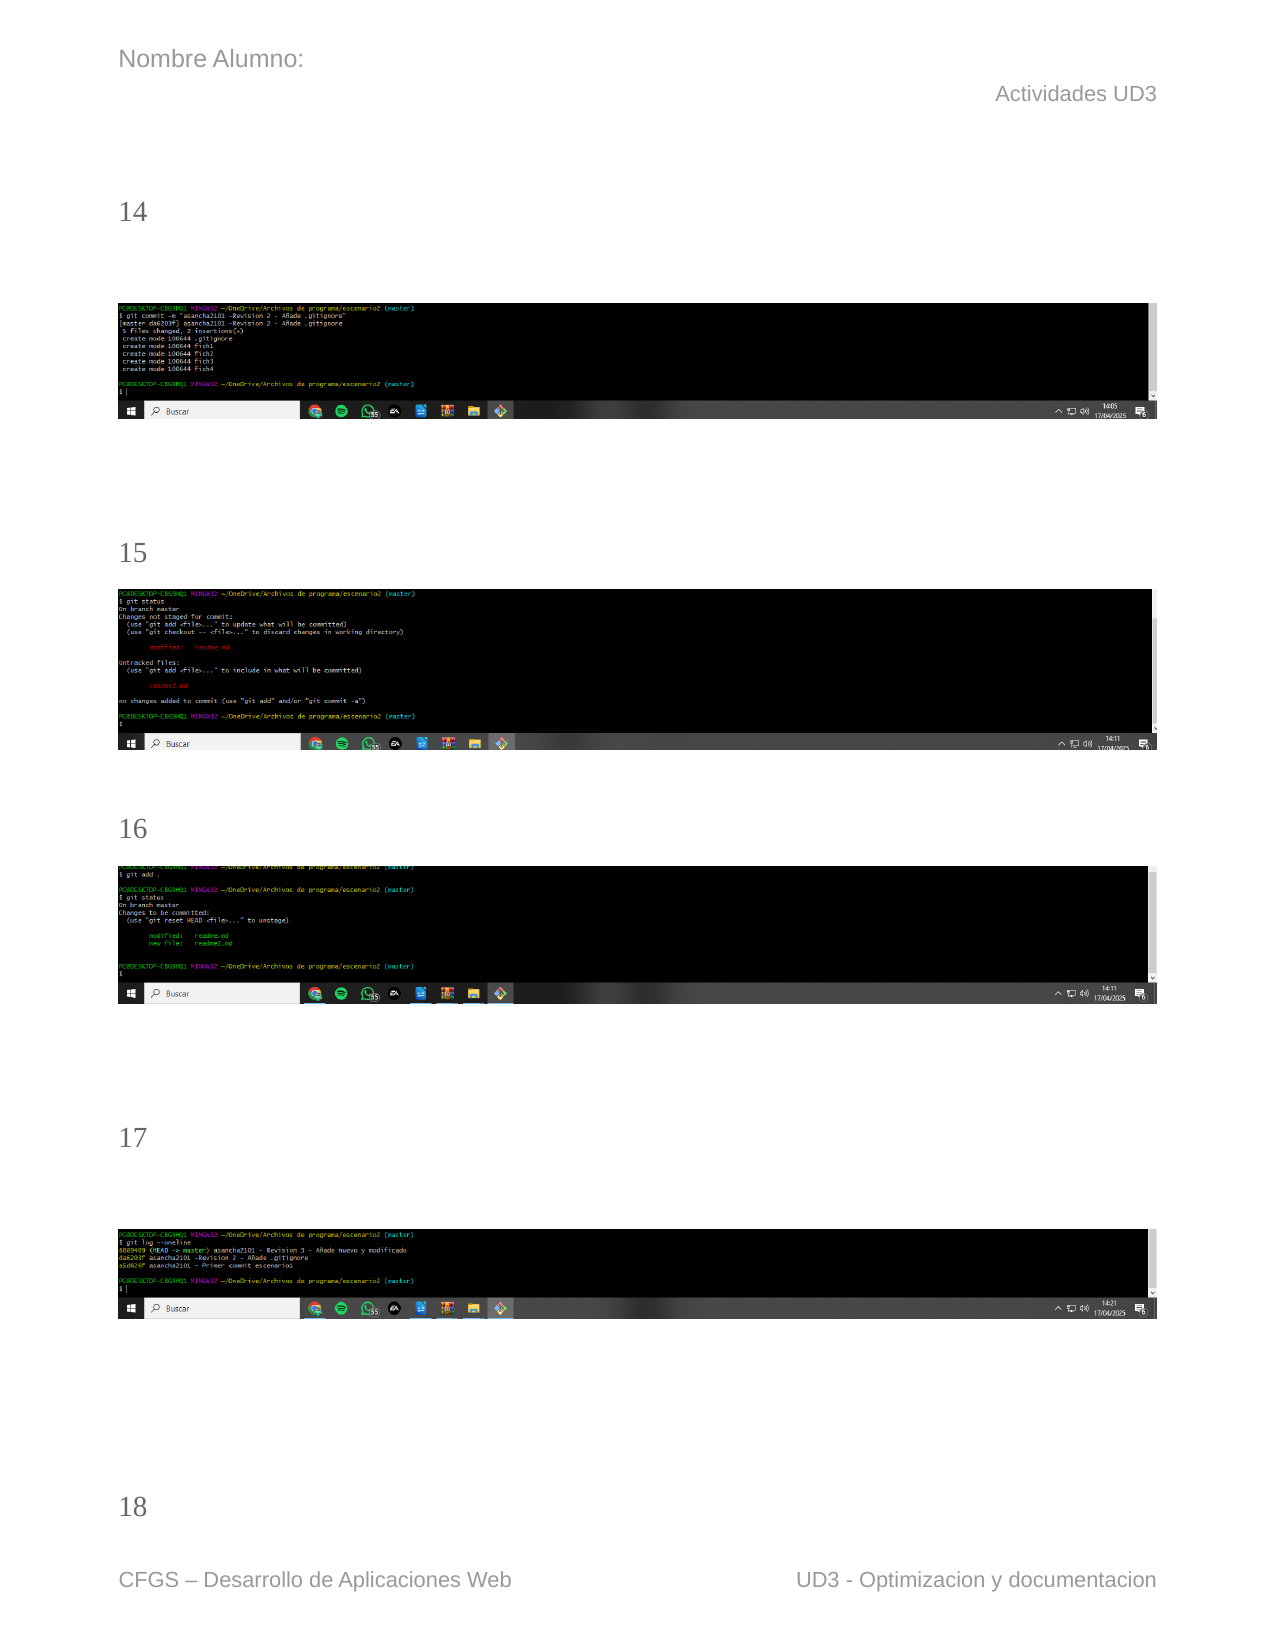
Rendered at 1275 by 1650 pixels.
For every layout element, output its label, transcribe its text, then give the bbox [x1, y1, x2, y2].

picture [118, 303, 1157, 419]
text 17 [118, 1120, 1157, 1153]
text 14 [118, 194, 1157, 227]
picture [118, 589, 1157, 750]
text 15 [118, 535, 1157, 568]
picture [118, 866, 1157, 1004]
text 18 [118, 1489, 1157, 1523]
picture [118, 1229, 1157, 1319]
text 16 [118, 811, 1157, 845]
